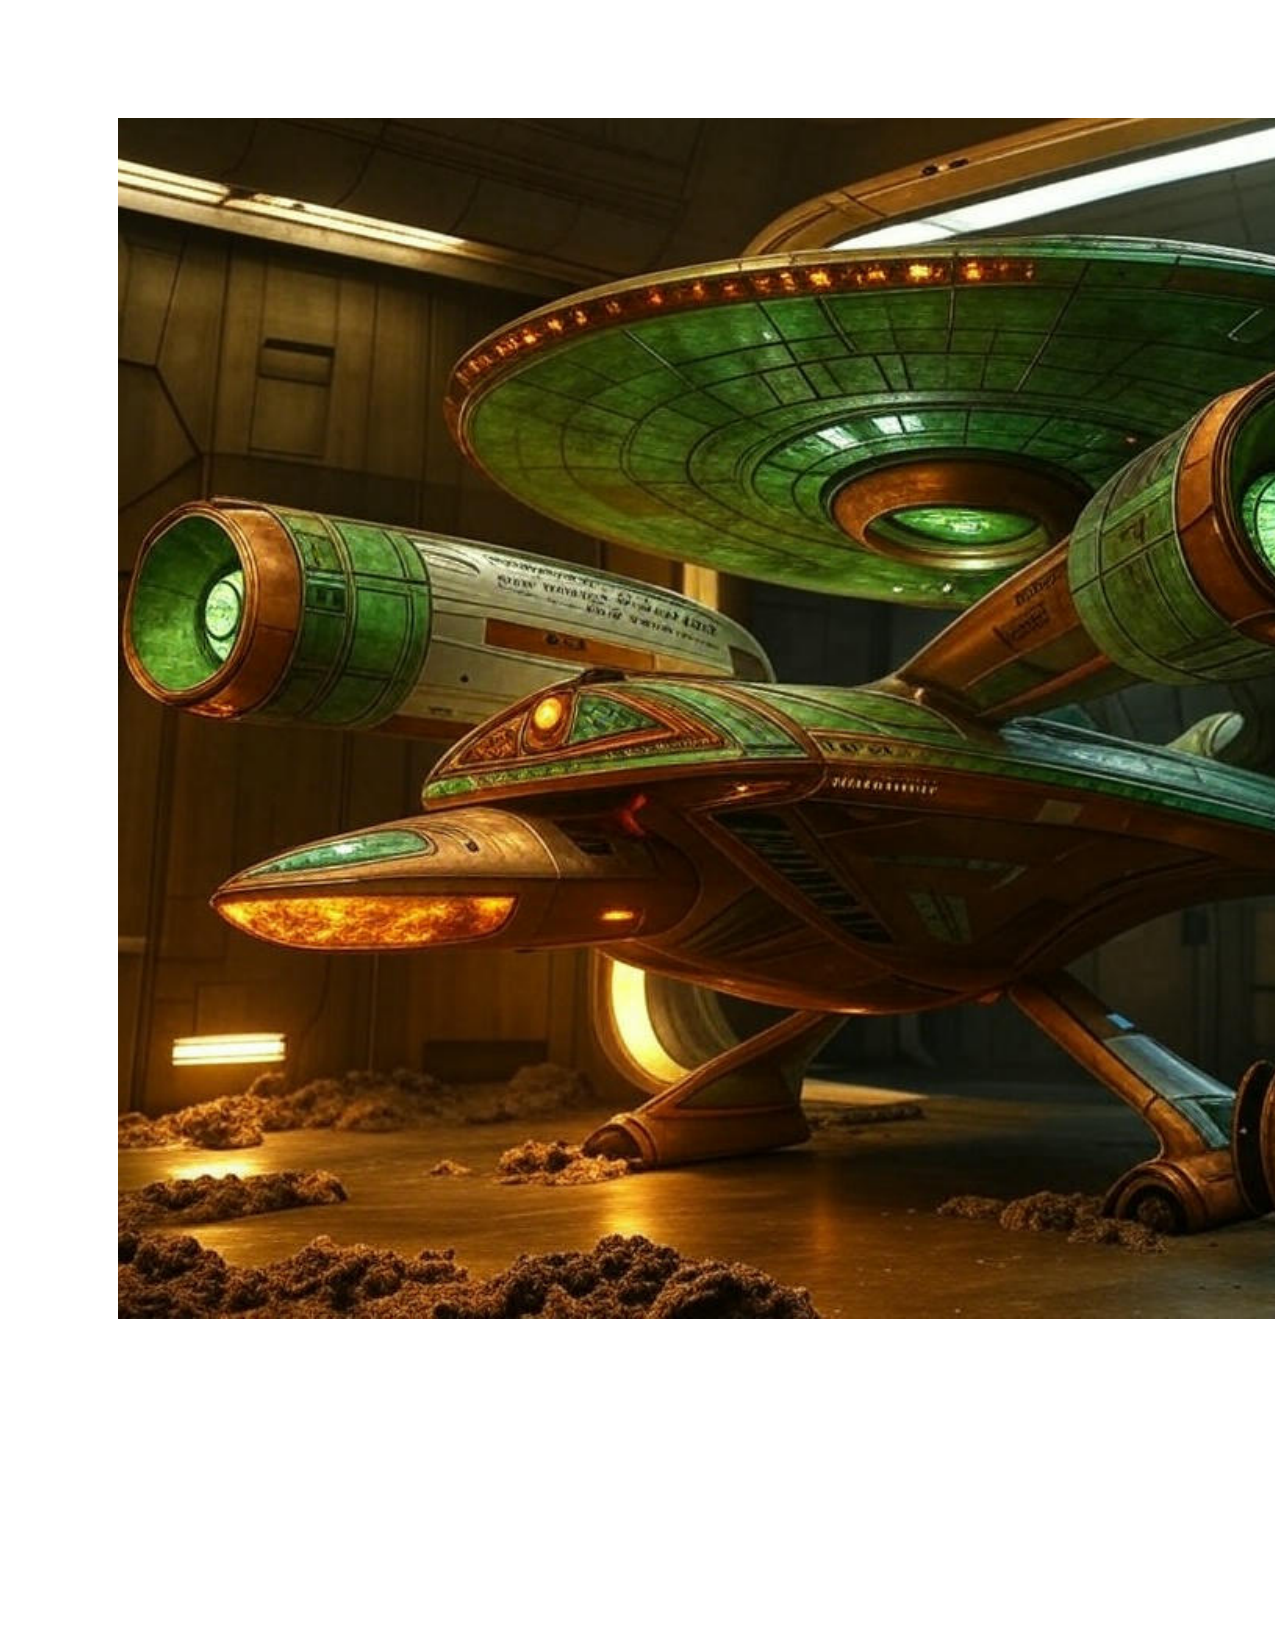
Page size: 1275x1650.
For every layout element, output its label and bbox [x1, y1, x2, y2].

picture [118, 118, 1275, 1319]
